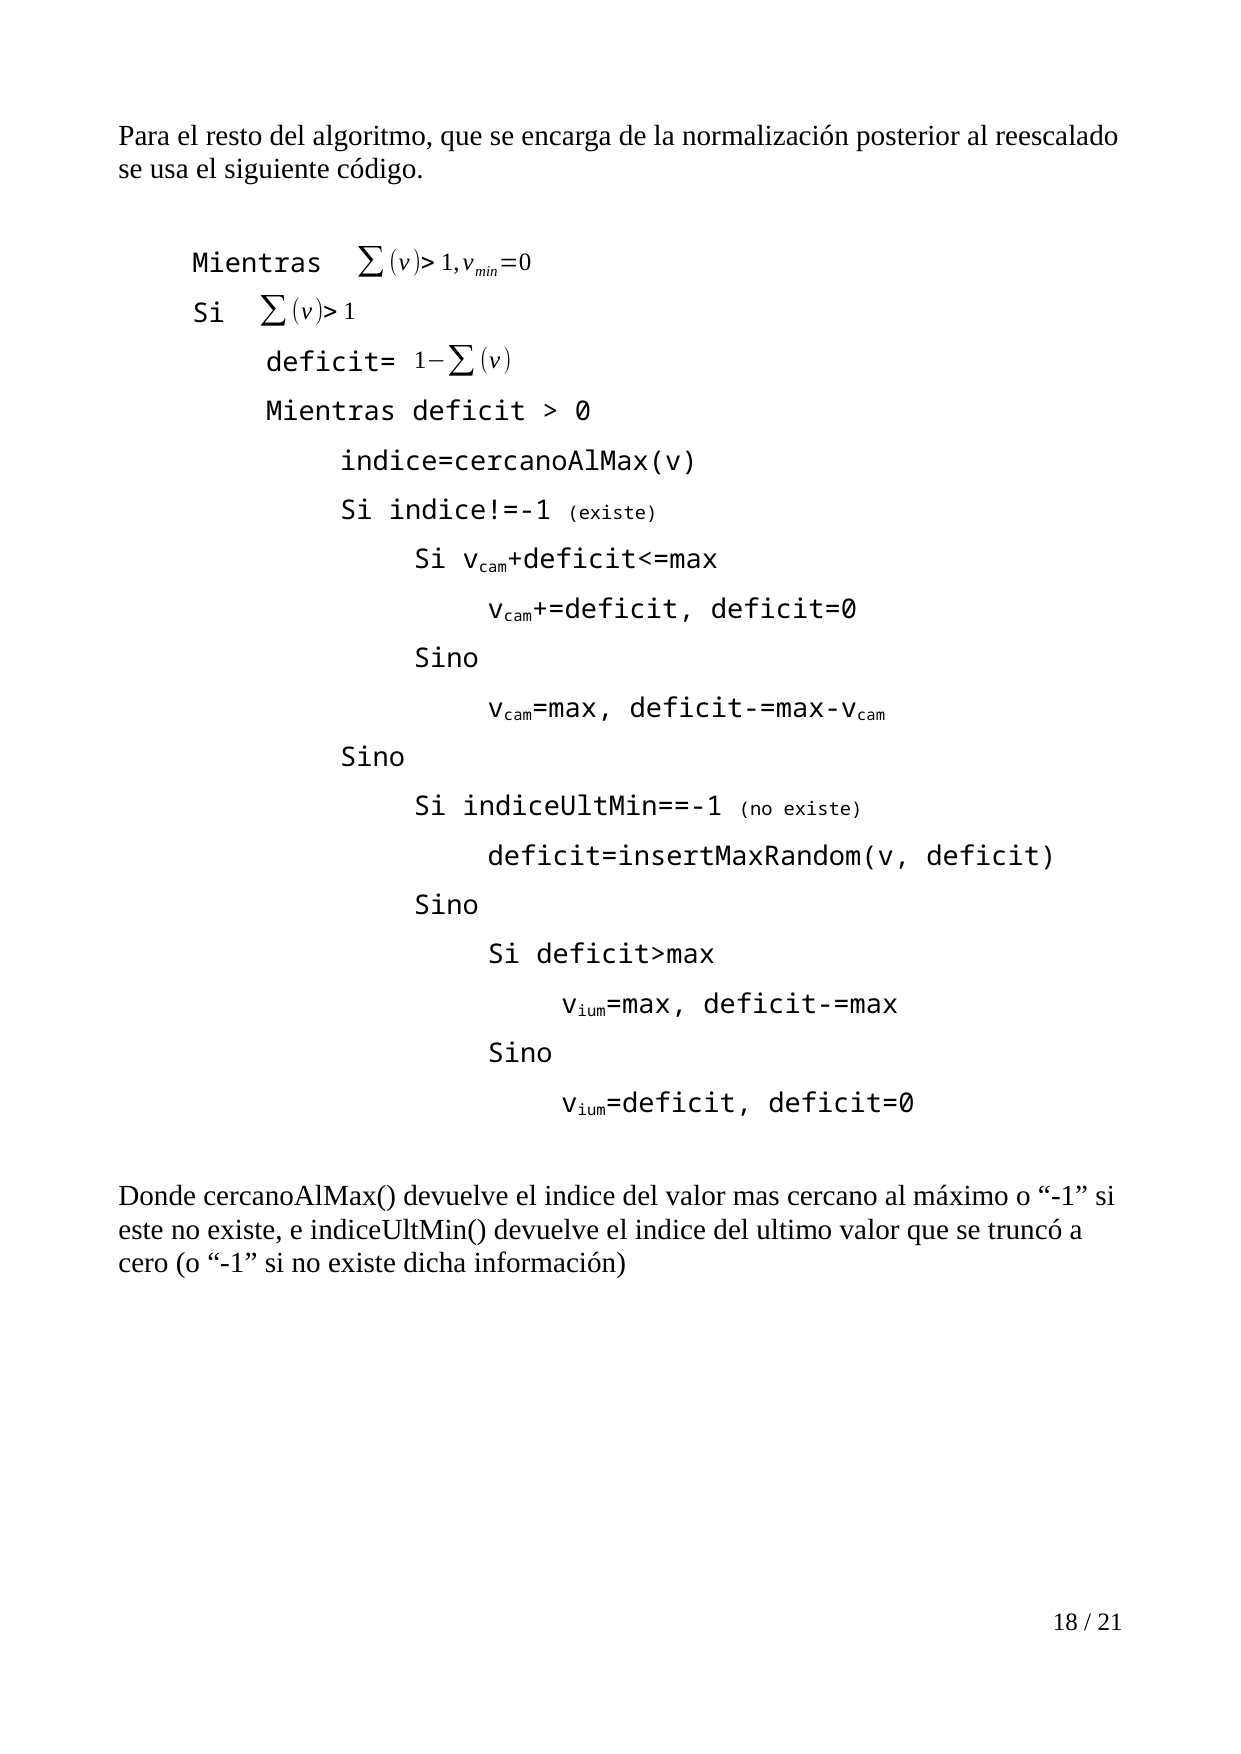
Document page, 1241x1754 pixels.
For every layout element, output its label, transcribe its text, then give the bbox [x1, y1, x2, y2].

text Si [118, 293, 1122, 330]
text vcam+=deficit, deficit=0 [118, 589, 1122, 626]
text Si vcam+deficit<=max [118, 540, 1122, 577]
text Si indice!=-1 (existe) [118, 491, 1122, 527]
text Sino [118, 886, 1122, 922]
text Sino [118, 639, 1122, 676]
text Si indiceUltMin==-1 (no existe) [118, 787, 1122, 824]
text Mientras [118, 244, 1122, 281]
text Donde cercanoAlMax() devuelve el indice del valor mas cercano al máximo o “-1” si este no existe, e indiceUltMin() devuelve el indice del ultimo valor que se truncó a cero (o “-1” si no existe dicha información) [118, 1178, 1122, 1279]
text Sino [118, 1034, 1122, 1071]
text Mientras deficit > 0 [118, 392, 1122, 429]
text deficit= [118, 342, 1122, 379]
text vium=deficit, deficit=0 [118, 1083, 1122, 1120]
text deficit=insertMaxRandom(v, deficit) [118, 836, 1122, 873]
text vcam=max, deficit-=max-vcam [118, 688, 1122, 725]
text Sino [118, 737, 1122, 774]
text Para el resto del algoritmo, que se encarga de la normalización posterior al reescalado se usa el siguiente código. [118, 118, 1122, 185]
text vium=max, deficit-=max [118, 984, 1122, 1021]
text indice=cercanoAlMax(v) [118, 441, 1122, 478]
text Si deficit>max [118, 935, 1122, 972]
